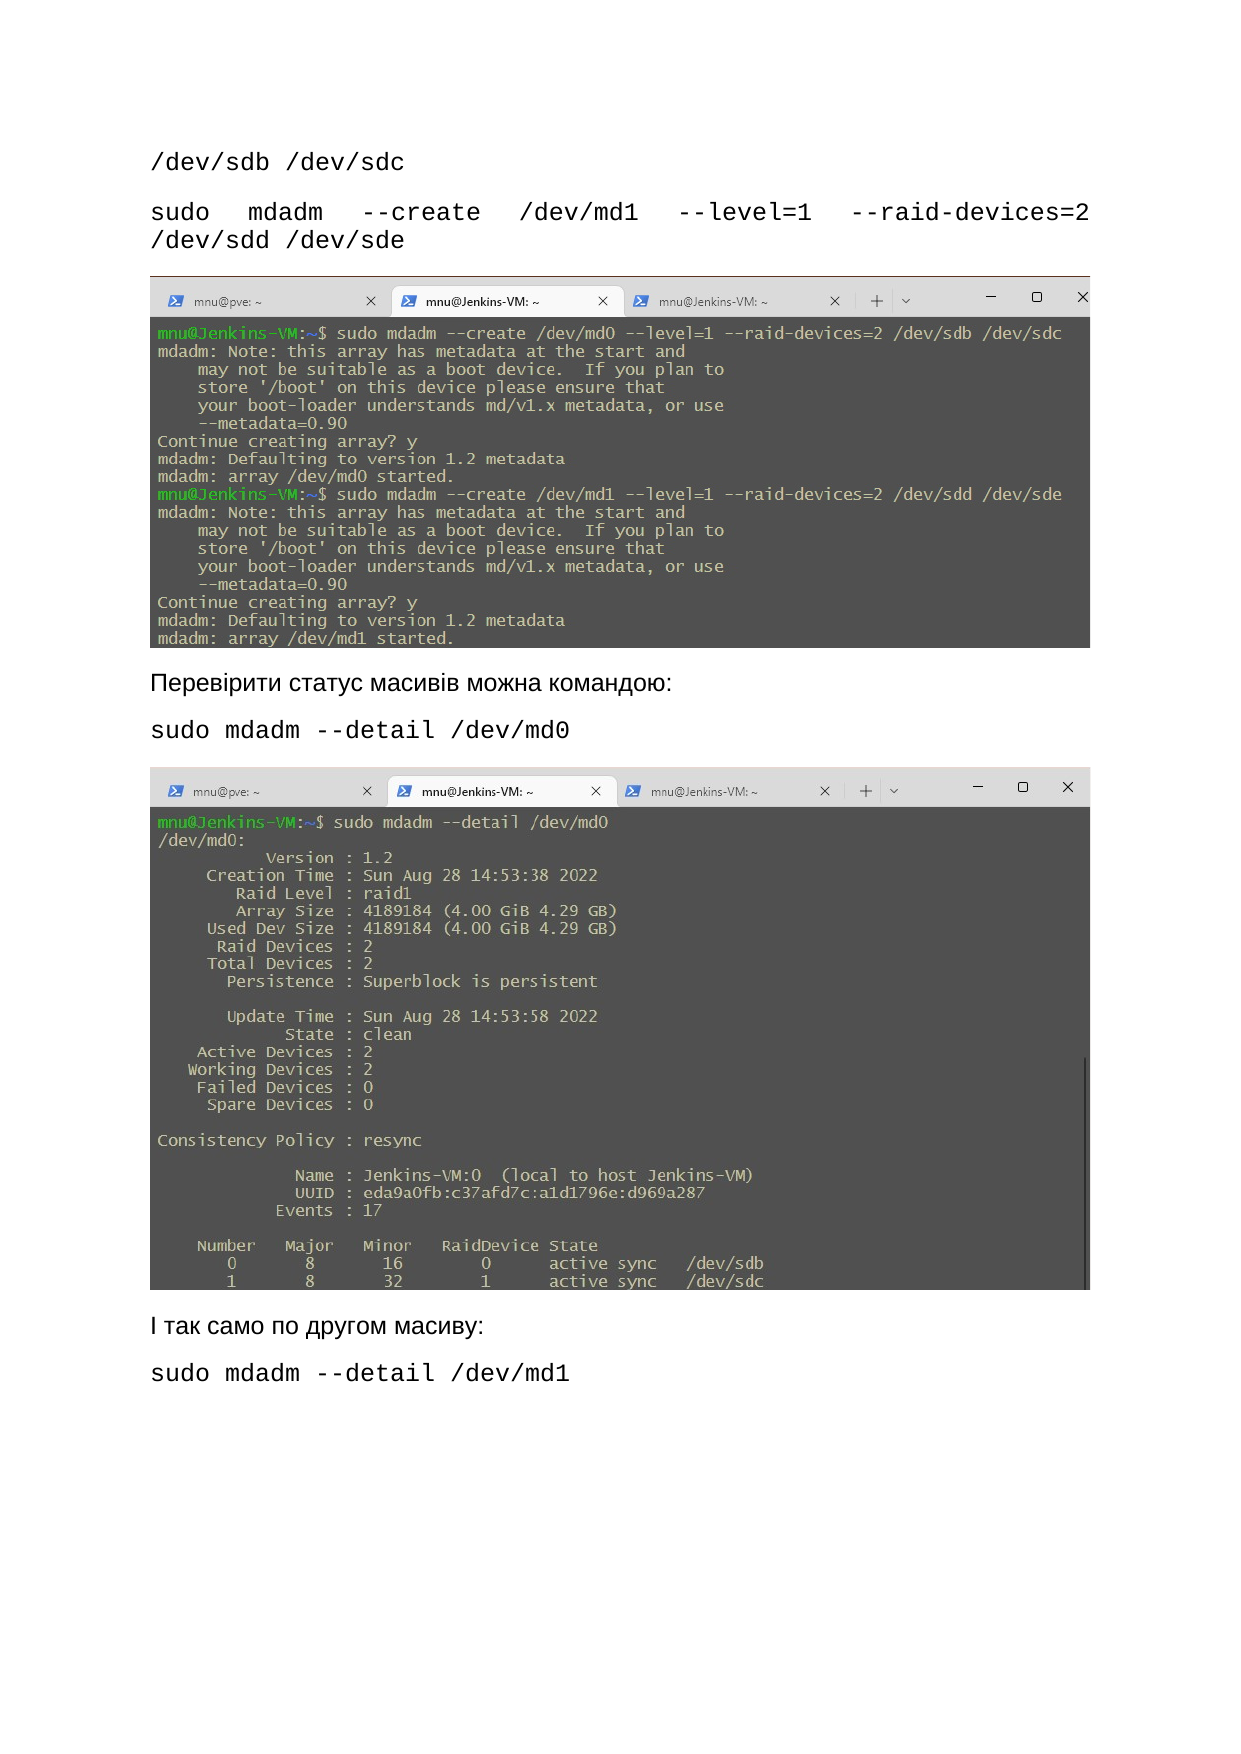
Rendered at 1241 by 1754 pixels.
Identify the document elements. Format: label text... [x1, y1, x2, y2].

picture [150, 767, 1091, 1290]
text sudo mdadm --create /dev/md1 --level=1 --raid-devices=2 /dev/sdd /dev/sde [150, 199, 1090, 256]
picture [150, 276, 1091, 648]
text sudo mdadm --detail /dev/md0 [150, 718, 1090, 746]
text І так само по другом масиву: [150, 1311, 1090, 1339]
text sudo mdadm --detail /dev/md1 [150, 1360, 1090, 1389]
text /dev/sdb /dev/sdc [150, 150, 1090, 178]
text Перевірити статус масивів можна командою: [150, 668, 1090, 697]
